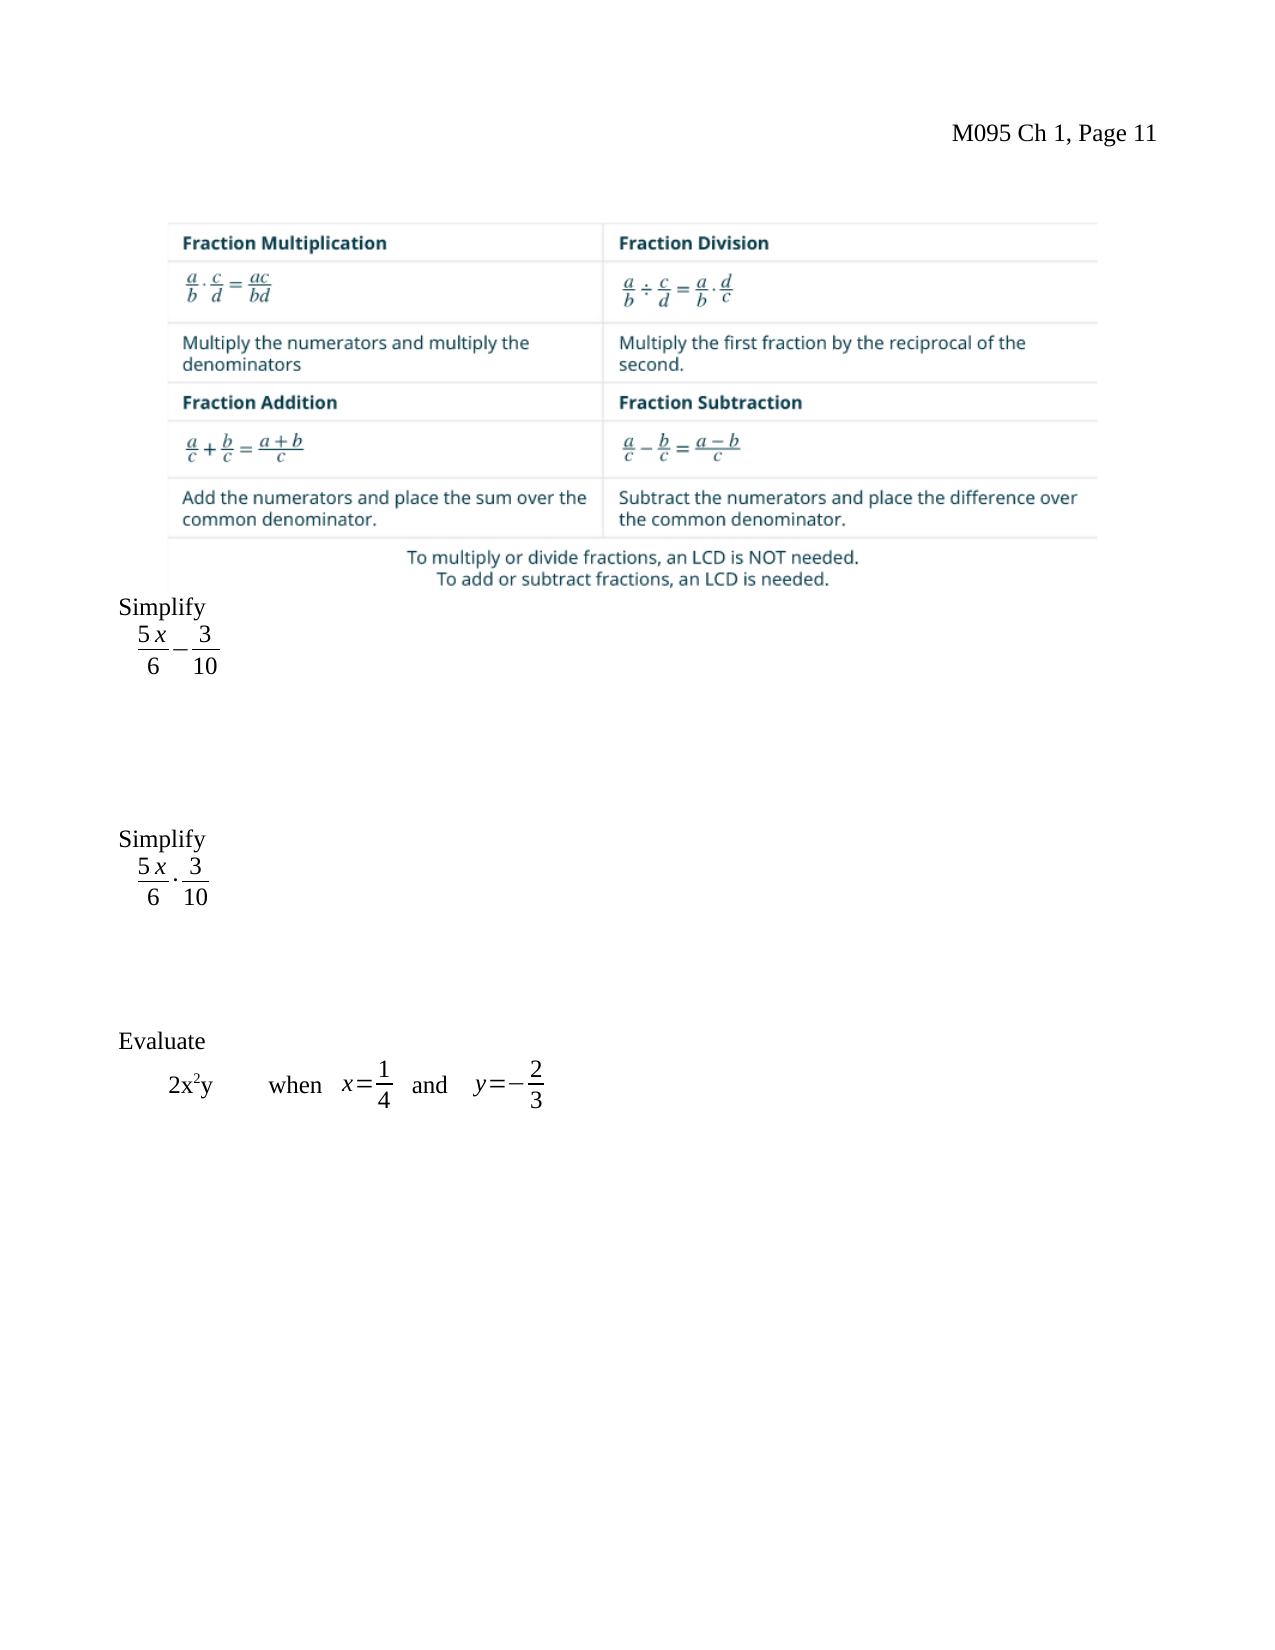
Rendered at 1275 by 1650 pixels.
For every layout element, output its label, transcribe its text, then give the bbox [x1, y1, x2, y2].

text Evaluate [118, 1026, 1157, 1055]
text Simplify [118, 824, 1157, 852]
text Simplify [118, 263, 1157, 621]
text 2x2y whenand [118, 1055, 1157, 1114]
picture [167, 222, 1098, 593]
